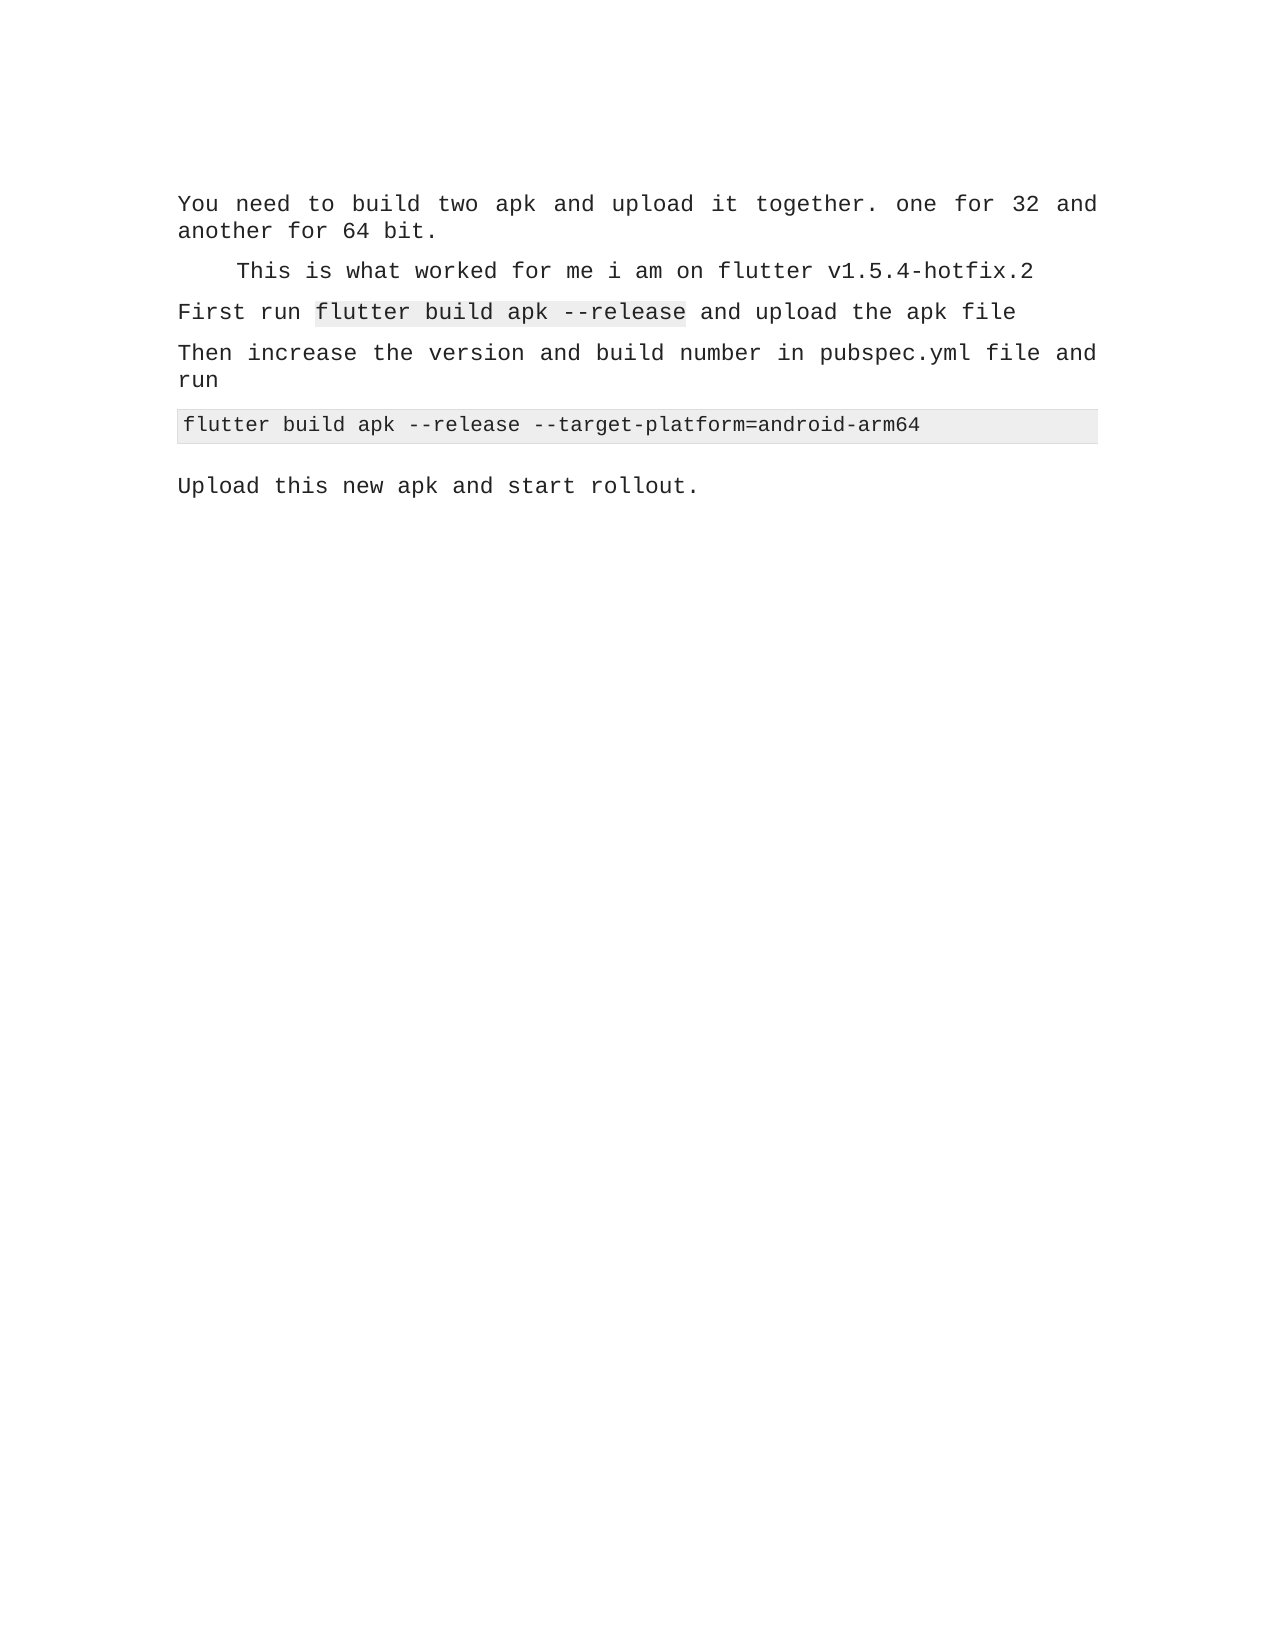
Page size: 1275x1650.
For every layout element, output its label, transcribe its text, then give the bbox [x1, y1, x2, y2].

text Upload this new apk and start rollout. [177, 474, 1098, 500]
text Then increase the version and build number in pubspec.yml file and run [177, 341, 1098, 394]
text This is what worked for me i am on flutter v1.5.4-hotfix.2 [236, 260, 1039, 286]
text First run flutter build apk --release and upload the apk file [177, 301, 1098, 327]
text flutter build apk --release --target-platform=android-arm64 [178, 410, 1098, 443]
text You need to build two apk and upload it together. one for 32 and another for 64 bit. [177, 192, 1098, 246]
